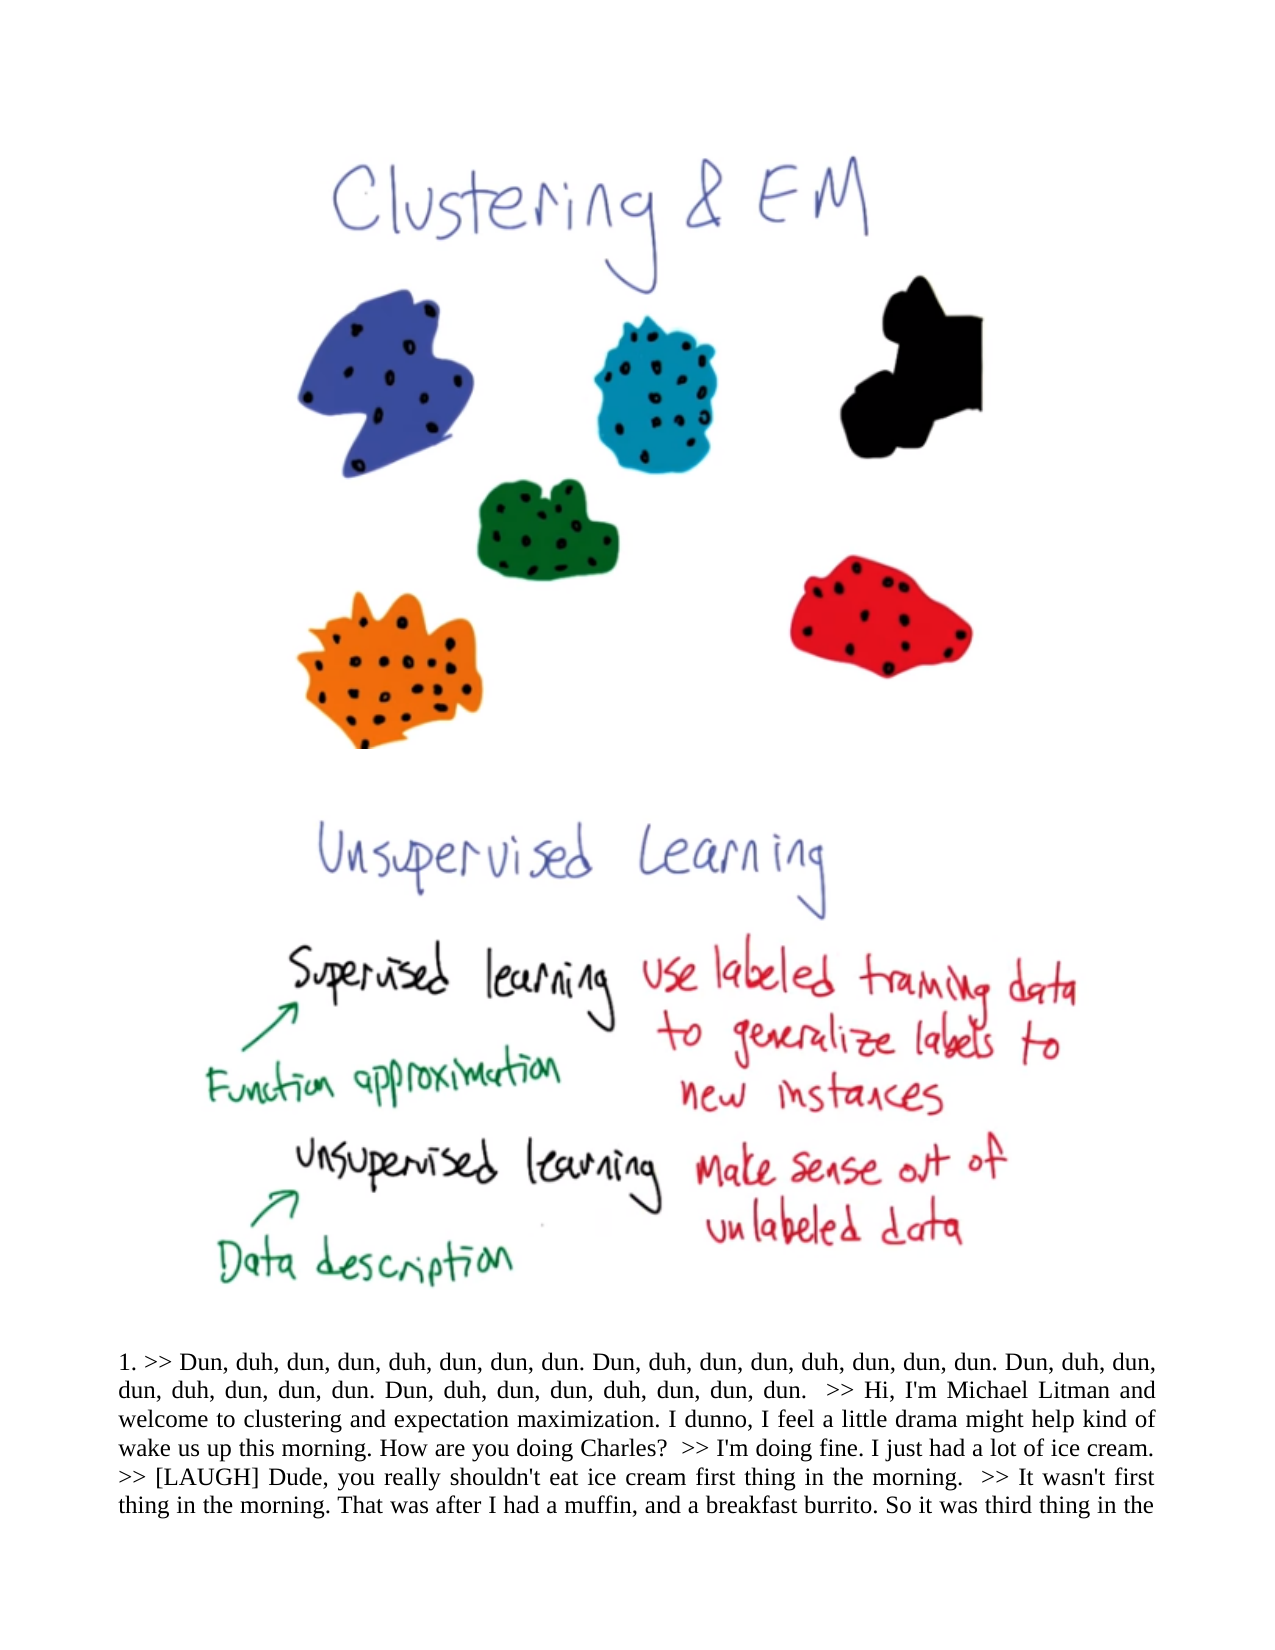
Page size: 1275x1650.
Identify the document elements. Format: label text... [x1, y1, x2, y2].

text 1. >> Dun, duh, dun, dun, duh, dun, dun, dun. Dun, duh, dun, dun, duh, dun, dun, dun. Dun, duh, dun, dun, duh, dun, dun, dun. Dun, duh, dun, dun, duh, dun, dun, dun. >> Hi, I'm Michael Litman and welcome to clustering and expectation maximization. I dunno, I feel a little drama might help kind of wake us up this morning. How are you doing Charles? >> I'm doing fine. I just had a lot of ice cream. >> [LAUGH] Dude, you really shouldn't eat ice cream first thing in the morning. >> It wasn't first thing in the morning. That was after I had a muffin, and a breakfast burrito. So it was third thing in the [118, 1347, 1157, 1519]
picture [185, 808, 1090, 1290]
picture [268, 146, 1008, 749]
